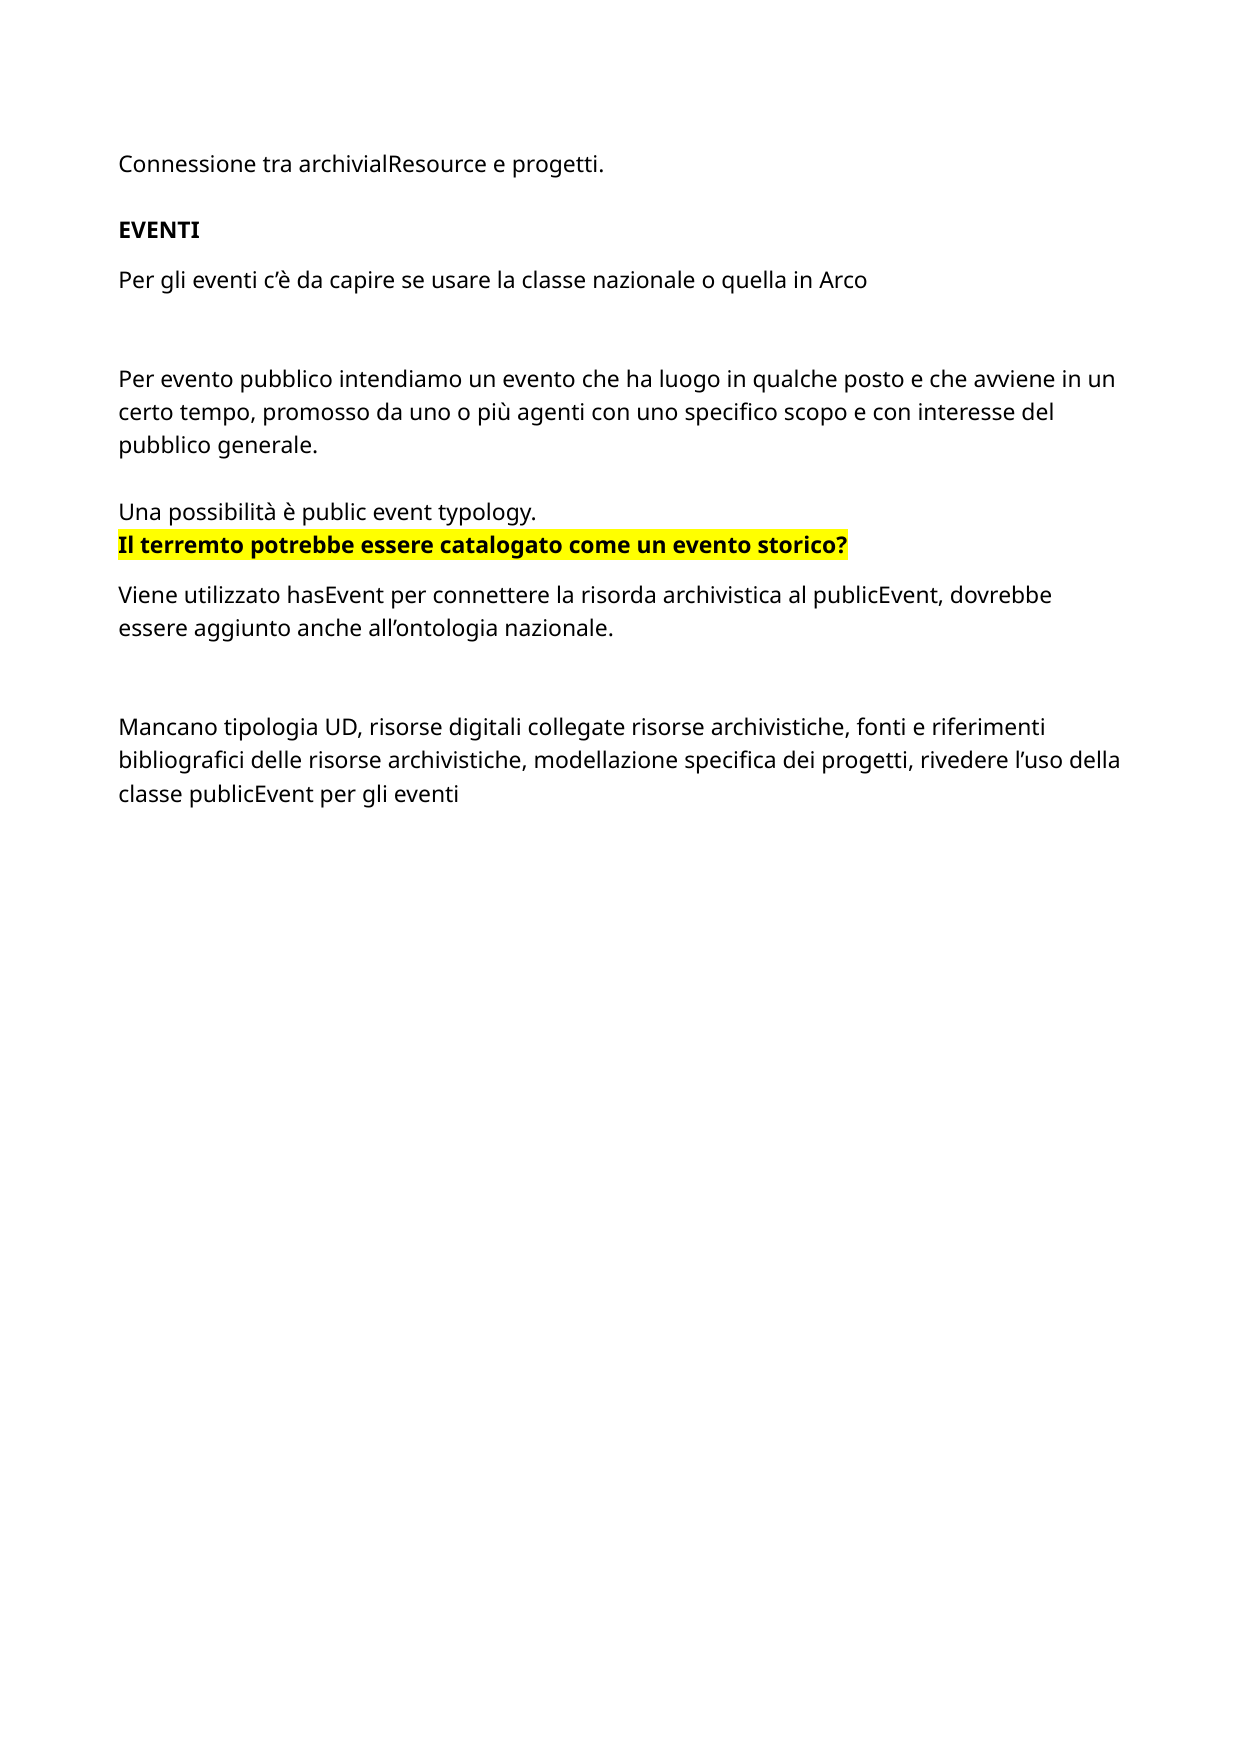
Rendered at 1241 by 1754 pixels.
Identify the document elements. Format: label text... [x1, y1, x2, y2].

text Per evento pubblico intendiamo un evento che ha luogo in qualche posto e che avviene in un certo tempo, promosso da uno o più agenti con uno specifico scopo e con interesse del pubblico generale. Una possibilità è public event typology. Il terremto potrebbe essere catalogato come un evento storico? [118, 363, 1122, 560]
text Connessione tra archivialResource e progetti. EVENTI [118, 148, 1122, 245]
text Per gli eventi c’è da capire se usare la classe nazionale o quella in Arco [118, 264, 1122, 295]
text Mancano tipologia UD, risorse digitali collegate risorse archivistiche, fonti e riferimenti bibliografici delle risorse archivistiche, modellazione specifica dei progetti, rivedere l’uso della classe publicEvent per gli eventi [118, 711, 1122, 809]
text Viene utilizzato hasEvent per connettere la risorda archivistica al publicEvent, dovrebbe essere aggiunto anche all’ontologia nazionale. [118, 579, 1122, 643]
